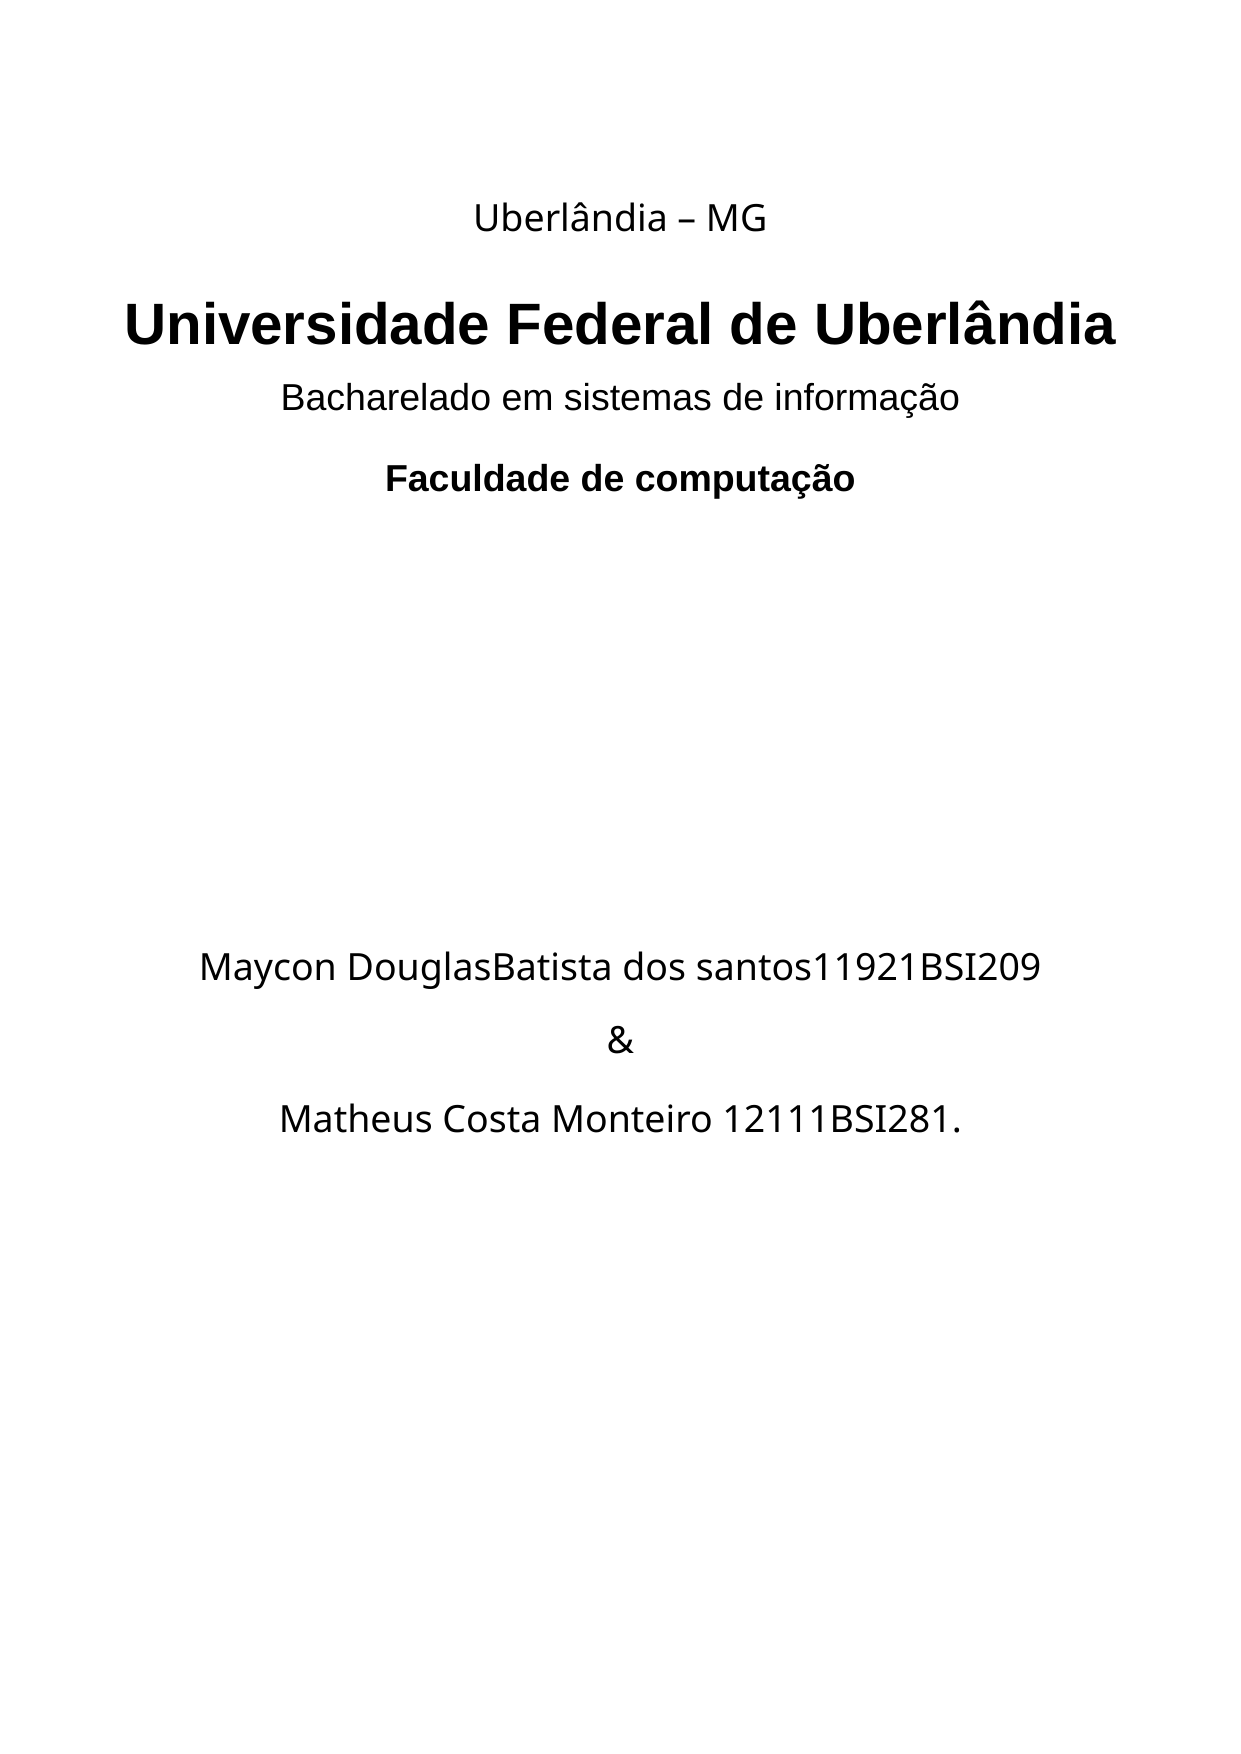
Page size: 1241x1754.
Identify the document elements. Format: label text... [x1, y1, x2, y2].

text & [118, 1013, 1122, 1064]
text Maycon DouglasBatista dos santos11921BSI209 [118, 940, 1122, 991]
subtitle Faculdade de computação [118, 456, 1122, 499]
text Uberlândia – MG [118, 191, 1122, 242]
subtitle Bacharelado em sistemas de informação [118, 375, 1122, 418]
title Universidade Federal de Uberlândia [118, 289, 1122, 357]
subtitle Matheus Costa Monteiro 12111BSI281. [118, 1093, 1122, 1144]
